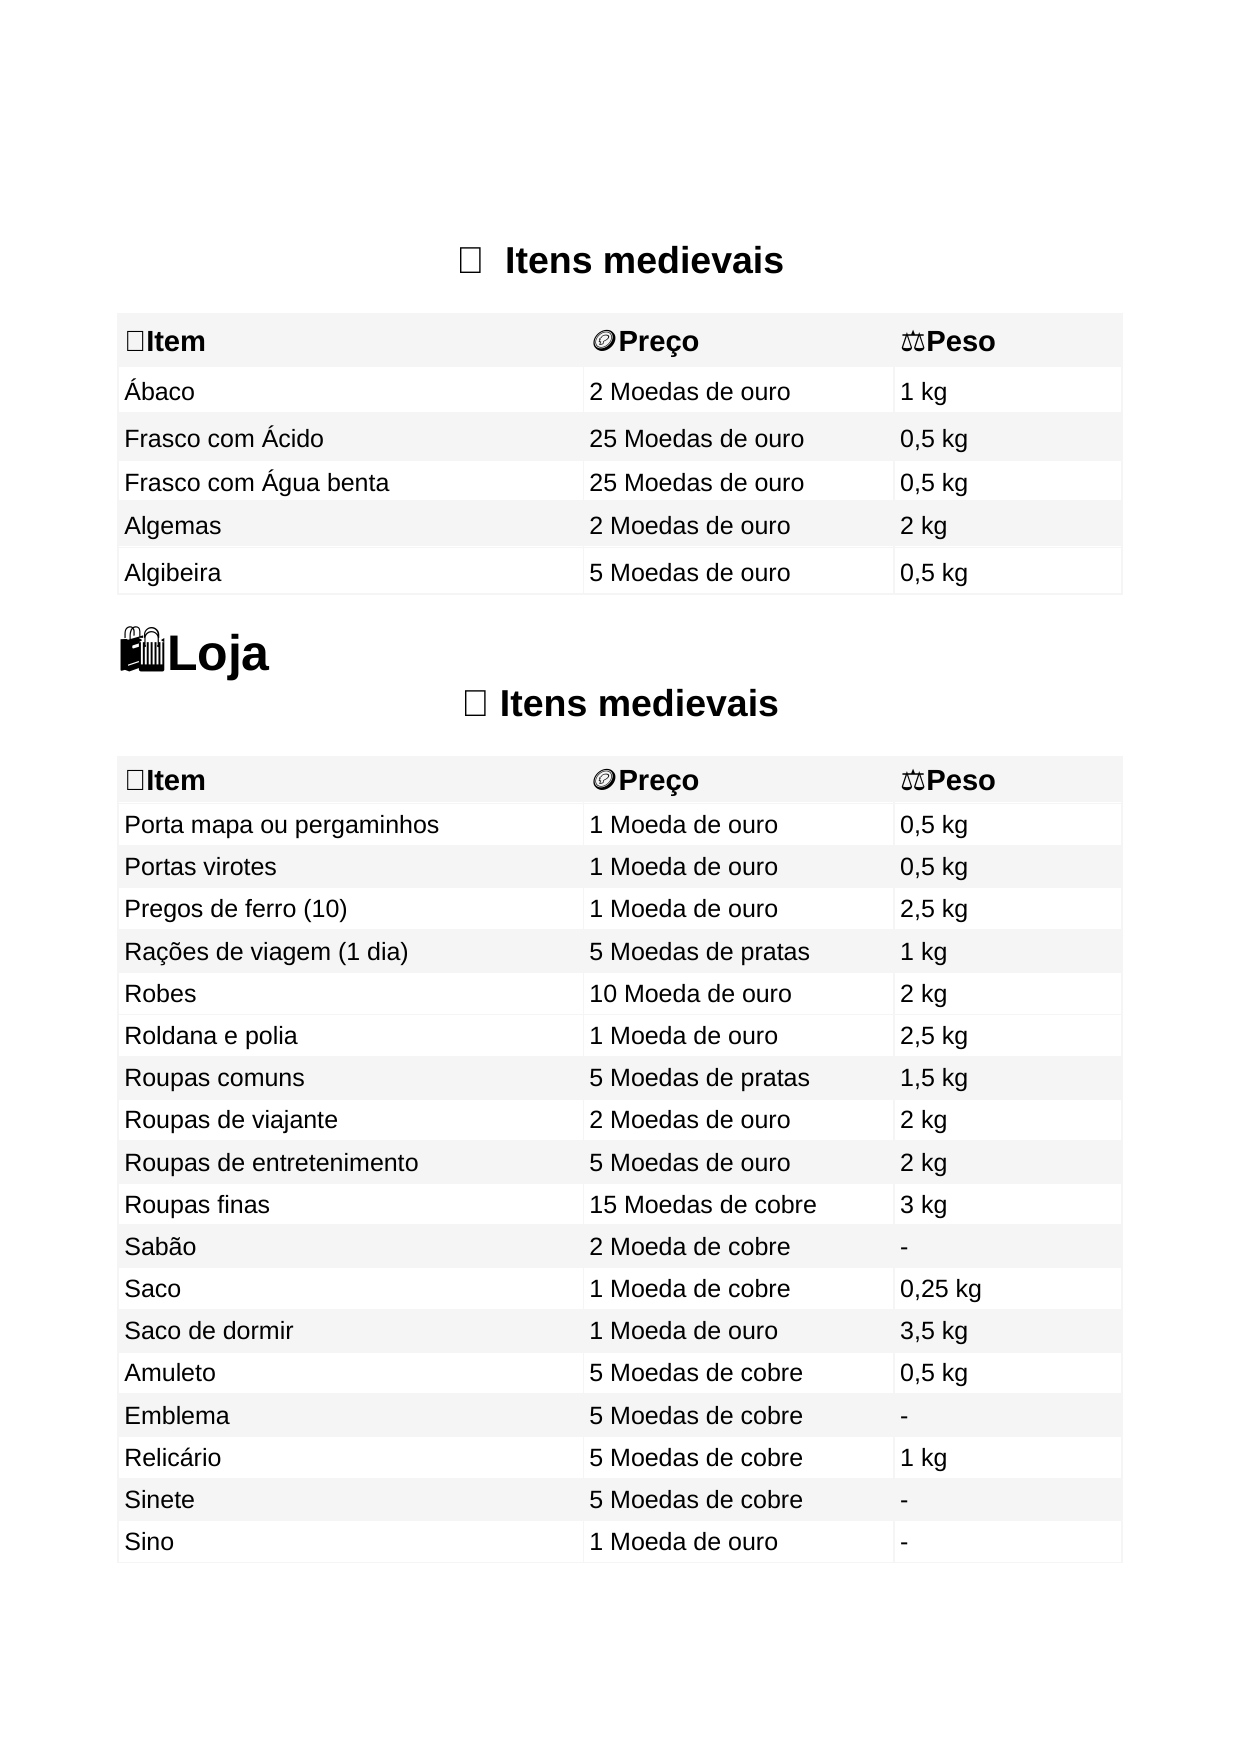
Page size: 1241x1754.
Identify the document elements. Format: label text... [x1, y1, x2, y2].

table_cell 2 Moedas de ouro [584, 502, 893, 546]
table_cell Relicário [119, 1437, 583, 1477]
table_cell 1 Moeda de ouro [584, 1521, 893, 1562]
table_cell Emblema [119, 1395, 583, 1435]
table_cell Amuleto [119, 1353, 583, 1393]
table_cell Roupas de viajante [119, 1100, 583, 1140]
table_cell Sabão [119, 1226, 583, 1267]
table_cell Frasco com Água benta [119, 461, 583, 500]
table_cell 0,5 kg [895, 804, 1121, 845]
table_cell 1 kg [895, 1437, 1121, 1477]
table_cell 5 Moedas de pratas [584, 1057, 893, 1098]
table_header ⚖️Peso [895, 314, 1121, 365]
table_cell 5 Moedas de cobre [584, 1353, 893, 1393]
table_cell 1,5 kg [895, 1057, 1121, 1098]
table_cell Saco [119, 1268, 583, 1309]
table_header 🎒Item [119, 757, 583, 802]
table_cell 10 Moeda de ouro [584, 973, 893, 1013]
table_cell Pregos de ferro (10) [119, 888, 583, 929]
table_cell 0,5 kg [895, 846, 1121, 887]
text 🥄 Itens medievais [118, 238, 1122, 281]
table_cell Roldana e polia [119, 1015, 583, 1056]
table_cell Algemas [119, 502, 583, 546]
table_cell Algibeira [119, 548, 583, 593]
table_cell 5 Moedas de cobre [584, 1479, 893, 1520]
table_cell 1 Moeda de cobre [584, 1268, 893, 1309]
text 🥄 Itens medievais [118, 681, 1122, 724]
table_cell Ábaco [119, 367, 583, 412]
table_cell 0,5 kg [895, 1353, 1121, 1393]
table_cell 2 kg [895, 1100, 1121, 1140]
table_cell Sino [119, 1521, 583, 1562]
table_cell Robes [119, 973, 583, 1013]
table_cell 0,25 kg [895, 1268, 1121, 1309]
table_cell - [895, 1395, 1121, 1435]
table_cell 15 Moedas de cobre [584, 1184, 893, 1224]
table_cell Portas virotes [119, 846, 583, 887]
table_cell 5 Moedas de ouro [584, 548, 893, 593]
table_cell - [895, 1479, 1121, 1520]
table_cell 2,5 kg [895, 888, 1121, 929]
table_cell 2 kg [895, 973, 1121, 1013]
table_cell 5 Moedas de cobre [584, 1437, 893, 1477]
table_header 🪙Preço [584, 757, 893, 802]
table_cell Frasco com Ácido [119, 413, 583, 460]
table_cell Porta mapa ou pergaminhos [119, 804, 583, 845]
table_cell Roupas comuns [119, 1057, 583, 1098]
table_cell 3 kg [895, 1184, 1121, 1224]
table_cell - [895, 1521, 1121, 1562]
table_cell 2 Moedas de ouro [584, 1100, 893, 1140]
table_cell 5 Moedas de pratas [584, 931, 893, 971]
table_cell Roupas de entretenimento [119, 1142, 583, 1182]
table_cell 2 Moedas de ouro [584, 367, 893, 412]
table_cell 0,5 kg [895, 413, 1121, 460]
table_header ⚖️Peso [895, 757, 1121, 802]
table_cell 1 Moeda de ouro [584, 1015, 893, 1056]
table_cell 1 Moeda de ouro [584, 804, 893, 845]
table_cell - [895, 1226, 1121, 1267]
table_cell 2 kg [895, 502, 1121, 546]
table_header 🪙Preço [584, 314, 893, 365]
table_cell 25 Moedas de ouro [584, 413, 893, 460]
table_cell 2 Moeda de cobre [584, 1226, 893, 1267]
table_cell Rações de viagem (1 dia) [119, 931, 583, 971]
table_cell 1 kg [895, 931, 1121, 971]
table_cell 2 kg [895, 1142, 1121, 1182]
table_cell 2,5 kg [895, 1015, 1121, 1056]
table_cell Roupas finas [119, 1184, 583, 1224]
table_cell 3,5 kg [895, 1310, 1121, 1351]
table_cell 0,5 kg [895, 548, 1121, 593]
table_cell 0,5 kg [895, 461, 1121, 500]
table_cell 1 kg [895, 367, 1121, 412]
subtitle 🛍️Loja [118, 623, 1122, 681]
table_cell 5 Moedas de ouro [584, 1142, 893, 1182]
table_cell 1 Moeda de ouro [584, 1310, 893, 1351]
table_header 🎒Item [119, 314, 583, 365]
table_cell Saco de dormir [119, 1310, 583, 1351]
table_cell Sinete [119, 1479, 583, 1520]
table_cell 25 Moedas de ouro [584, 461, 893, 500]
table_cell 1 Moeda de ouro [584, 846, 893, 887]
table_cell 1 Moeda de ouro [584, 888, 893, 929]
table_cell 5 Moedas de cobre [584, 1395, 893, 1435]
